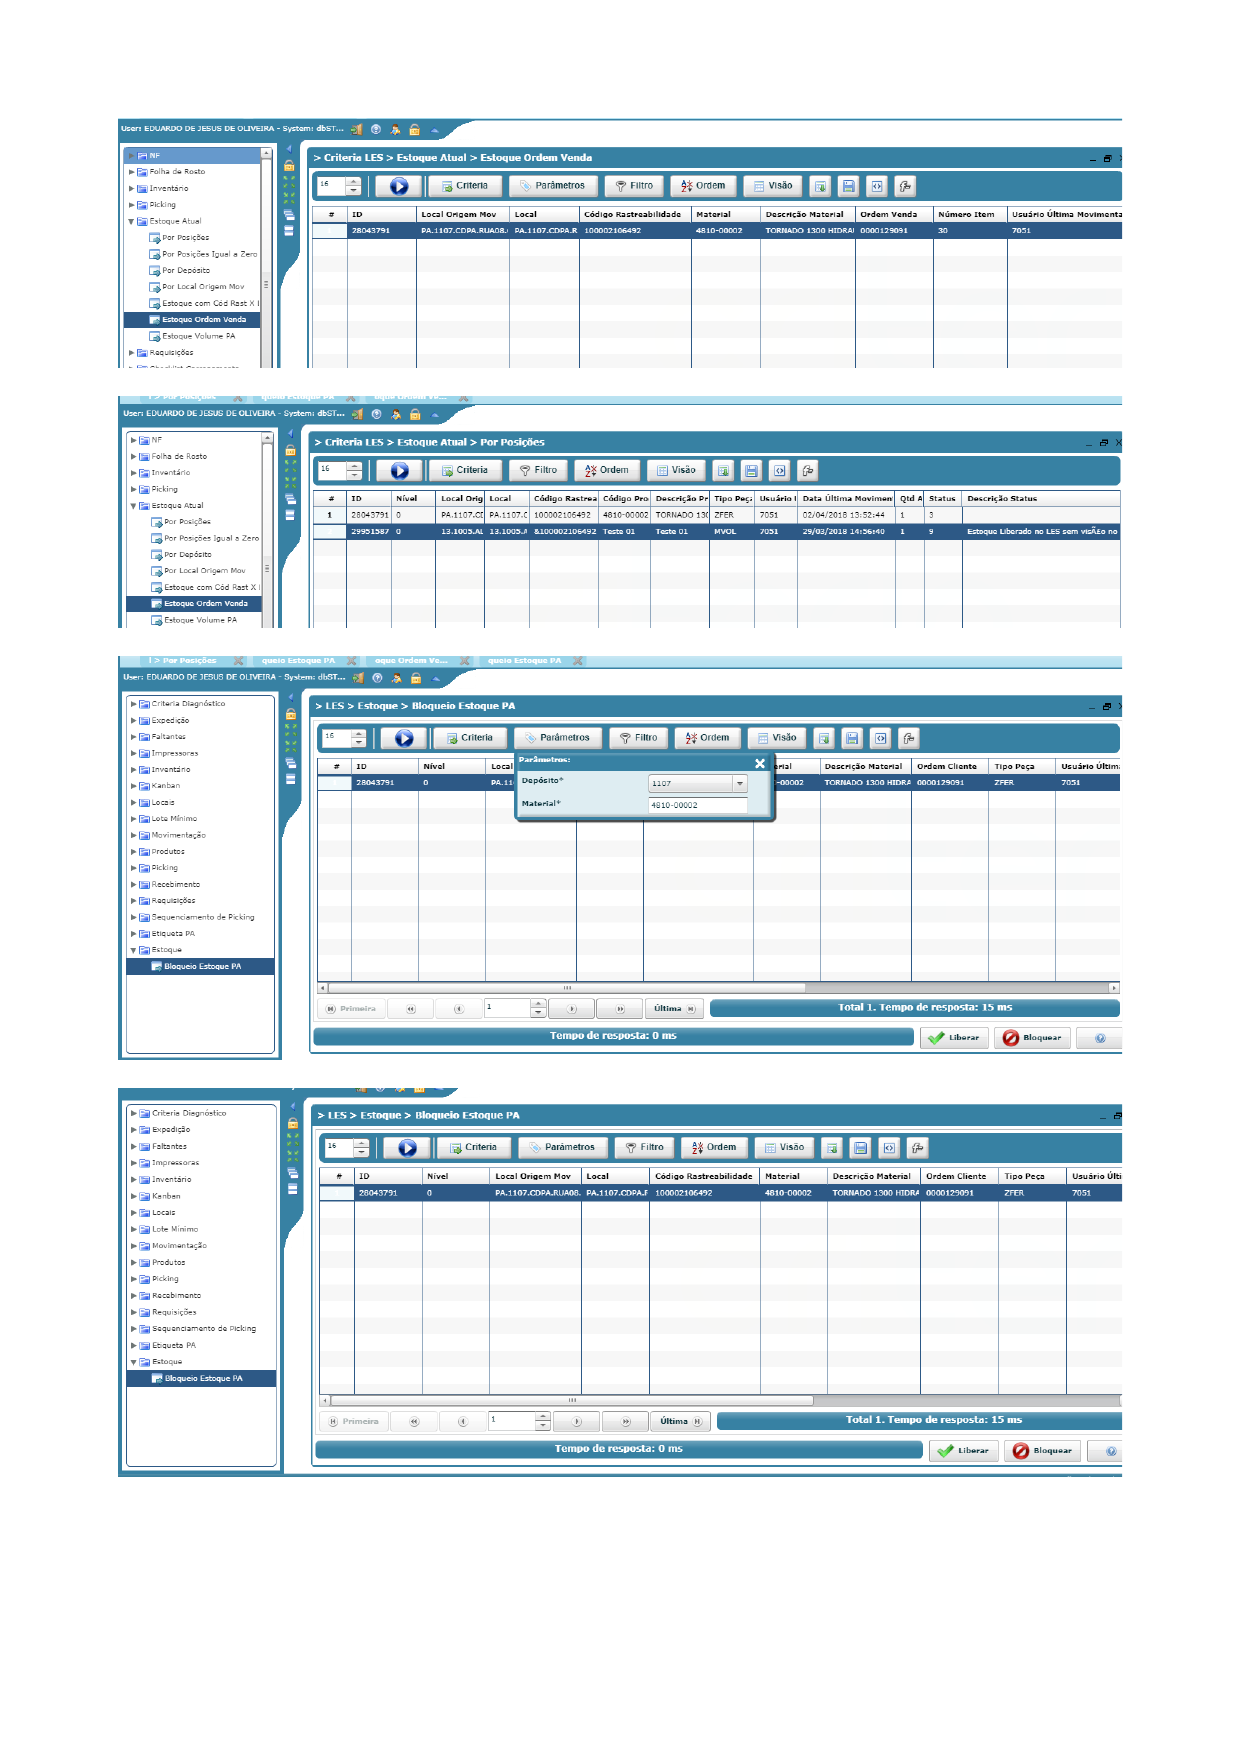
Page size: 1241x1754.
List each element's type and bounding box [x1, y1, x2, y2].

picture [118, 118, 1123, 368]
picture [118, 396, 1123, 628]
picture [118, 1088, 1123, 1477]
picture [118, 656, 1123, 1060]
